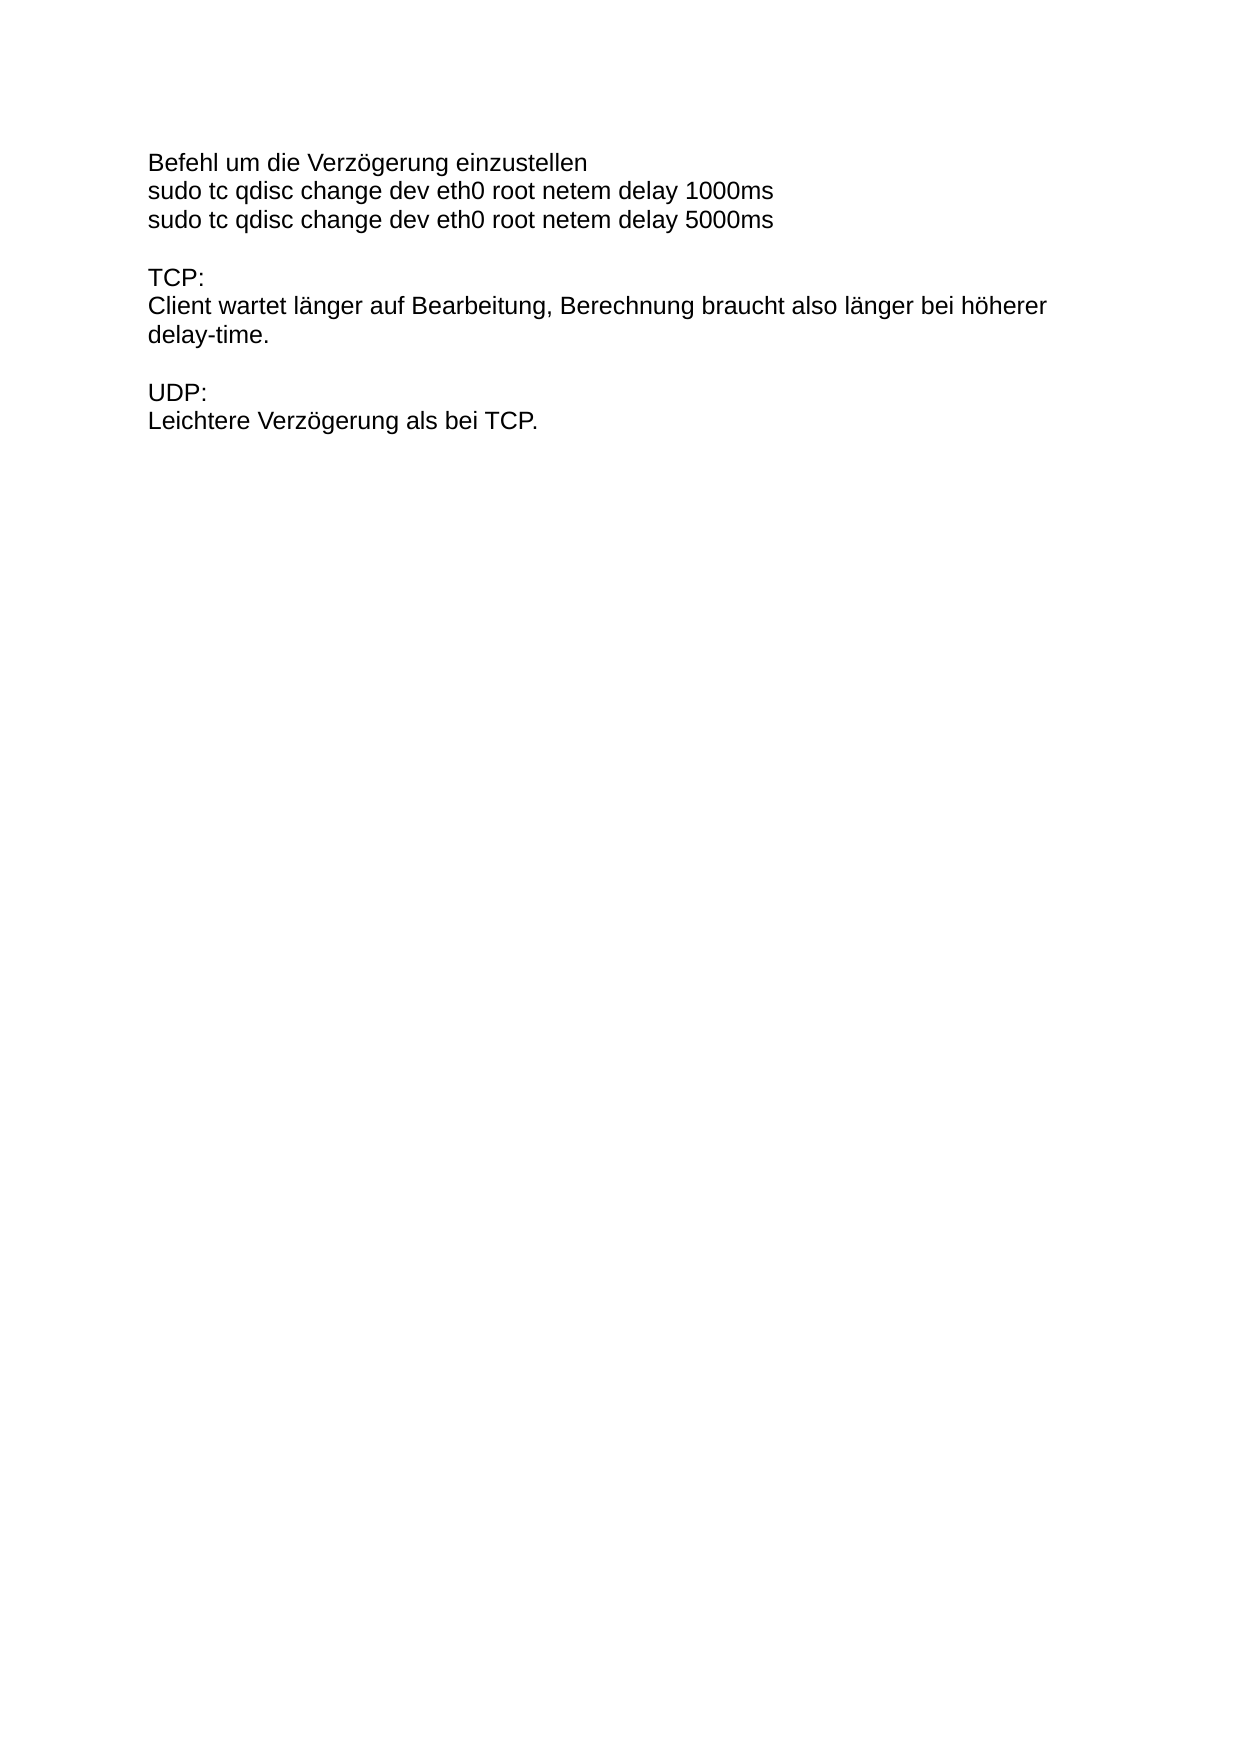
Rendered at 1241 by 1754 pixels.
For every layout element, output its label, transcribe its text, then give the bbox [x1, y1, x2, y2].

text TCP: [148, 263, 1093, 291]
text sudo tc qdisc change dev eth0 root netem delay 5000ms [148, 205, 1093, 234]
text Leichtere Verzögerung als bei TCP. [148, 406, 1093, 435]
text sudo tc qdisc change dev eth0 root netem delay 1000ms [148, 176, 1093, 205]
text Client wartet länger auf Bearbeitung, Berechnung braucht also länger bei höherer delay-time. [148, 291, 1093, 349]
text Befehl um die Verzögerung einzustellen [148, 148, 1093, 176]
text UDP: [148, 378, 1093, 406]
